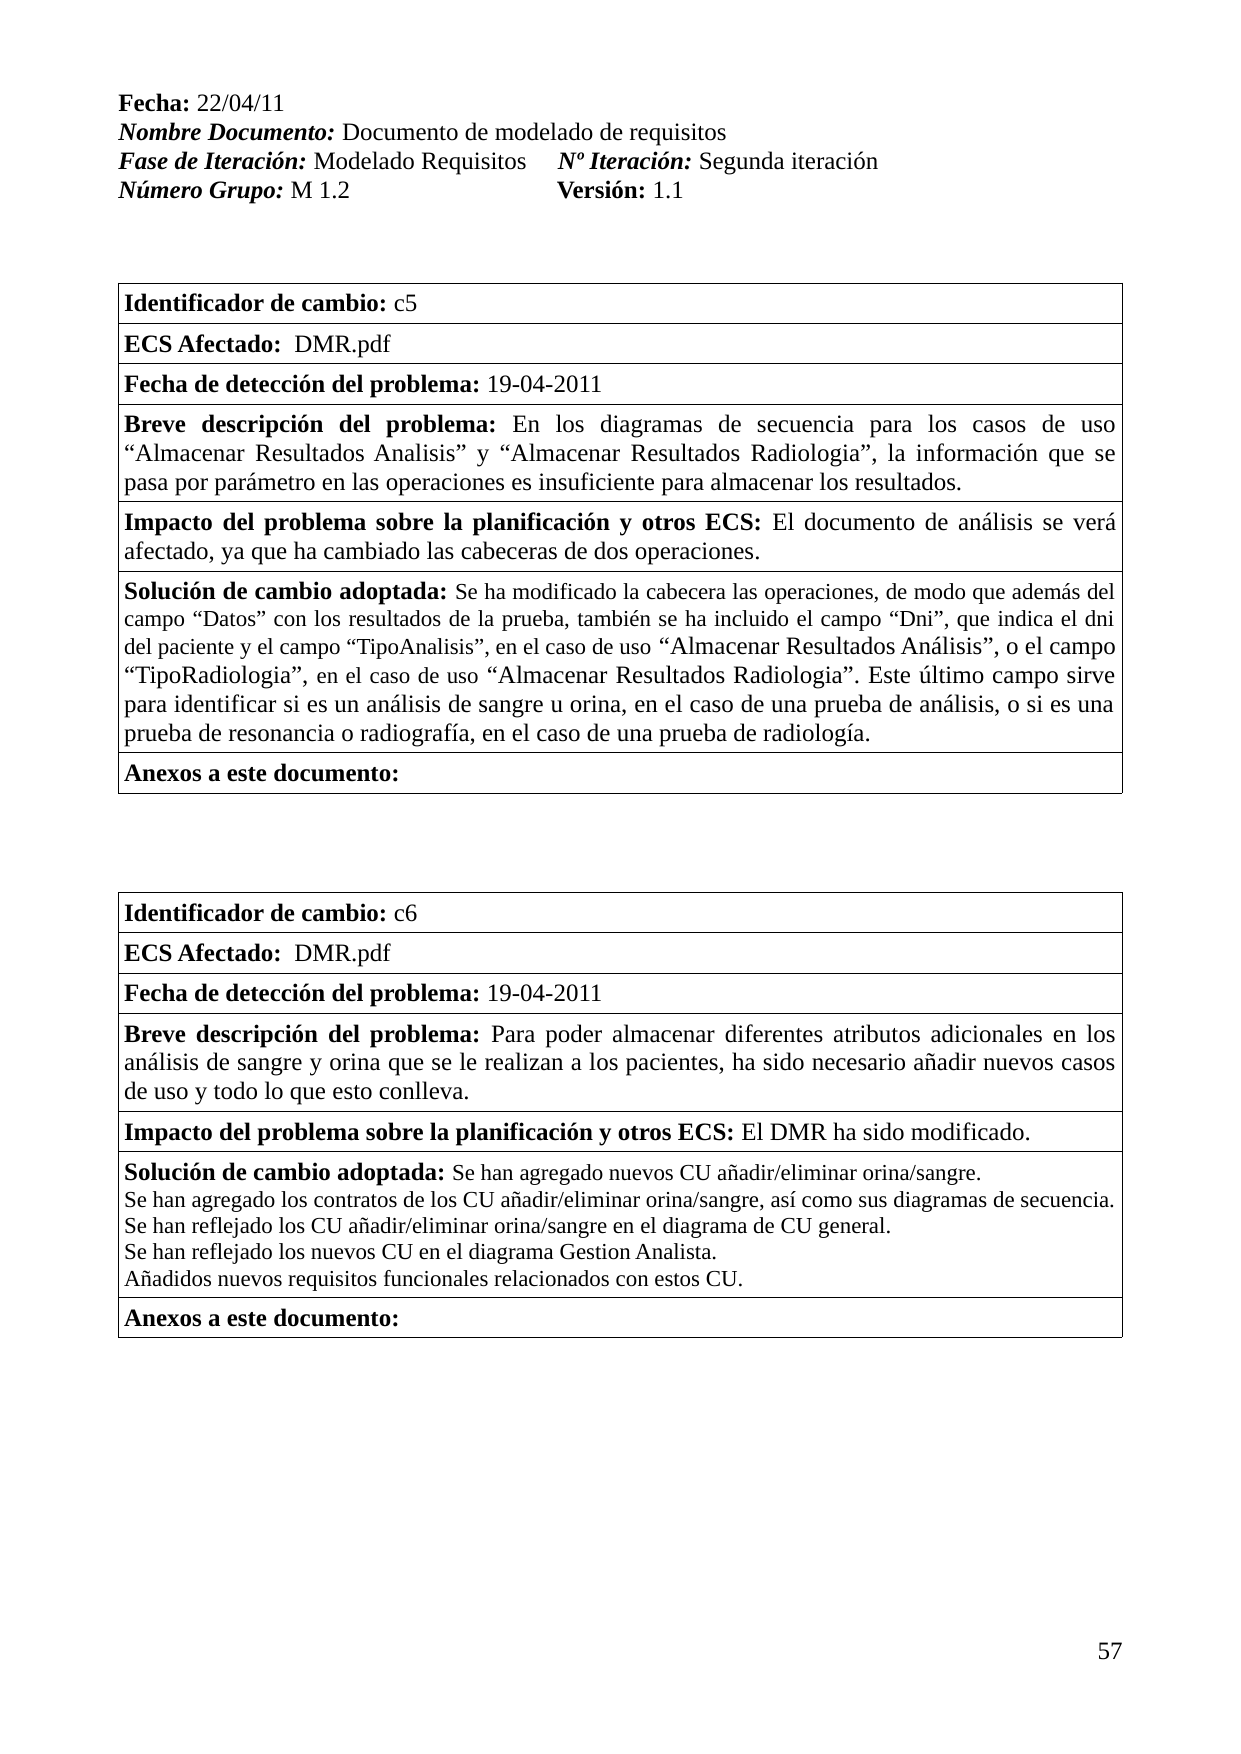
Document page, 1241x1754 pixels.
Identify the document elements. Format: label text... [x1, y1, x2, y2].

table_cell Solución de cambio adoptada: Se ha modificado la cabecera las operaciones, de modo que además del campo “Datos” con los resultados de la prueba, también se ha incluido el campo “Dni”, que indica el dni del paciente y el campo “TipoAnalisis”, en el caso de uso “Almacenar Resultados Análisis”, o el campo “TipoRadiologia”, en el caso de uso “Almacenar Resultados Radiologia”. Este último campo sirve para identificar si es un análisis de sangre u orina, en el caso de una prueba de análisis, o si es una prueba de resonancia o radiografía, en el caso de una prueba de radiología. [119, 572, 1122, 752]
table_cell Solución de cambio adoptada: Se han agregado nuevos CU añadir/eliminar orina/sangre. Se han agregado los contratos de los CU añadir/eliminar orina/sangre, así como sus diagramas de secuencia. Se han reflejado los CU añadir/eliminar orina/sangre en el diagrama de CU general. Se han reflejado los nuevos CU en el diagrama Gestion Analista. Añadidos nuevos requisitos funcionales relacionados con estos CU. [119, 1152, 1122, 1297]
table_cell Breve descripción del problema: En los diagramas de secuencia para los casos de uso “Almacenar Resultados Analisis” y “Almacenar Resultados Radiologia”, la información que se pasa por parámetro en las operaciones es insuficiente para almacenar los resultados. [119, 405, 1122, 501]
table_cell Anexos a este documento: [119, 1298, 1122, 1337]
table_header Identificador de cambio: c6 [119, 893, 1122, 932]
table_cell ECS Afectado: DMR.pdf [119, 324, 1122, 363]
table_cell Fecha de detección del problema: 19-04-2011 [119, 364, 1122, 404]
table_cell ECS Afectado: DMR.pdf [119, 933, 1122, 973]
table_cell Breve descripción del problema: Para poder almacenar diferentes atributos adicionales en los análisis de sangre y orina que se le realizan a los pacientes, ha sido necesario añadir nuevos casos de uso y todo lo que esto conlleva. [119, 1014, 1122, 1111]
table_header Identificador de cambio: c5 [119, 284, 1122, 323]
table_cell Impacto del problema sobre la planificación y otros ECS: El documento de análisis se verá afectado, ya que ha cambiado las cabeceras de dos operaciones. [119, 502, 1122, 571]
table_cell Anexos a este documento: [119, 753, 1122, 792]
table_cell Impacto del problema sobre la planificación y otros ECS: El DMR ha sido modificado. [119, 1112, 1122, 1151]
table_cell Fecha de detección del problema: 19-04-2011 [119, 974, 1122, 1013]
